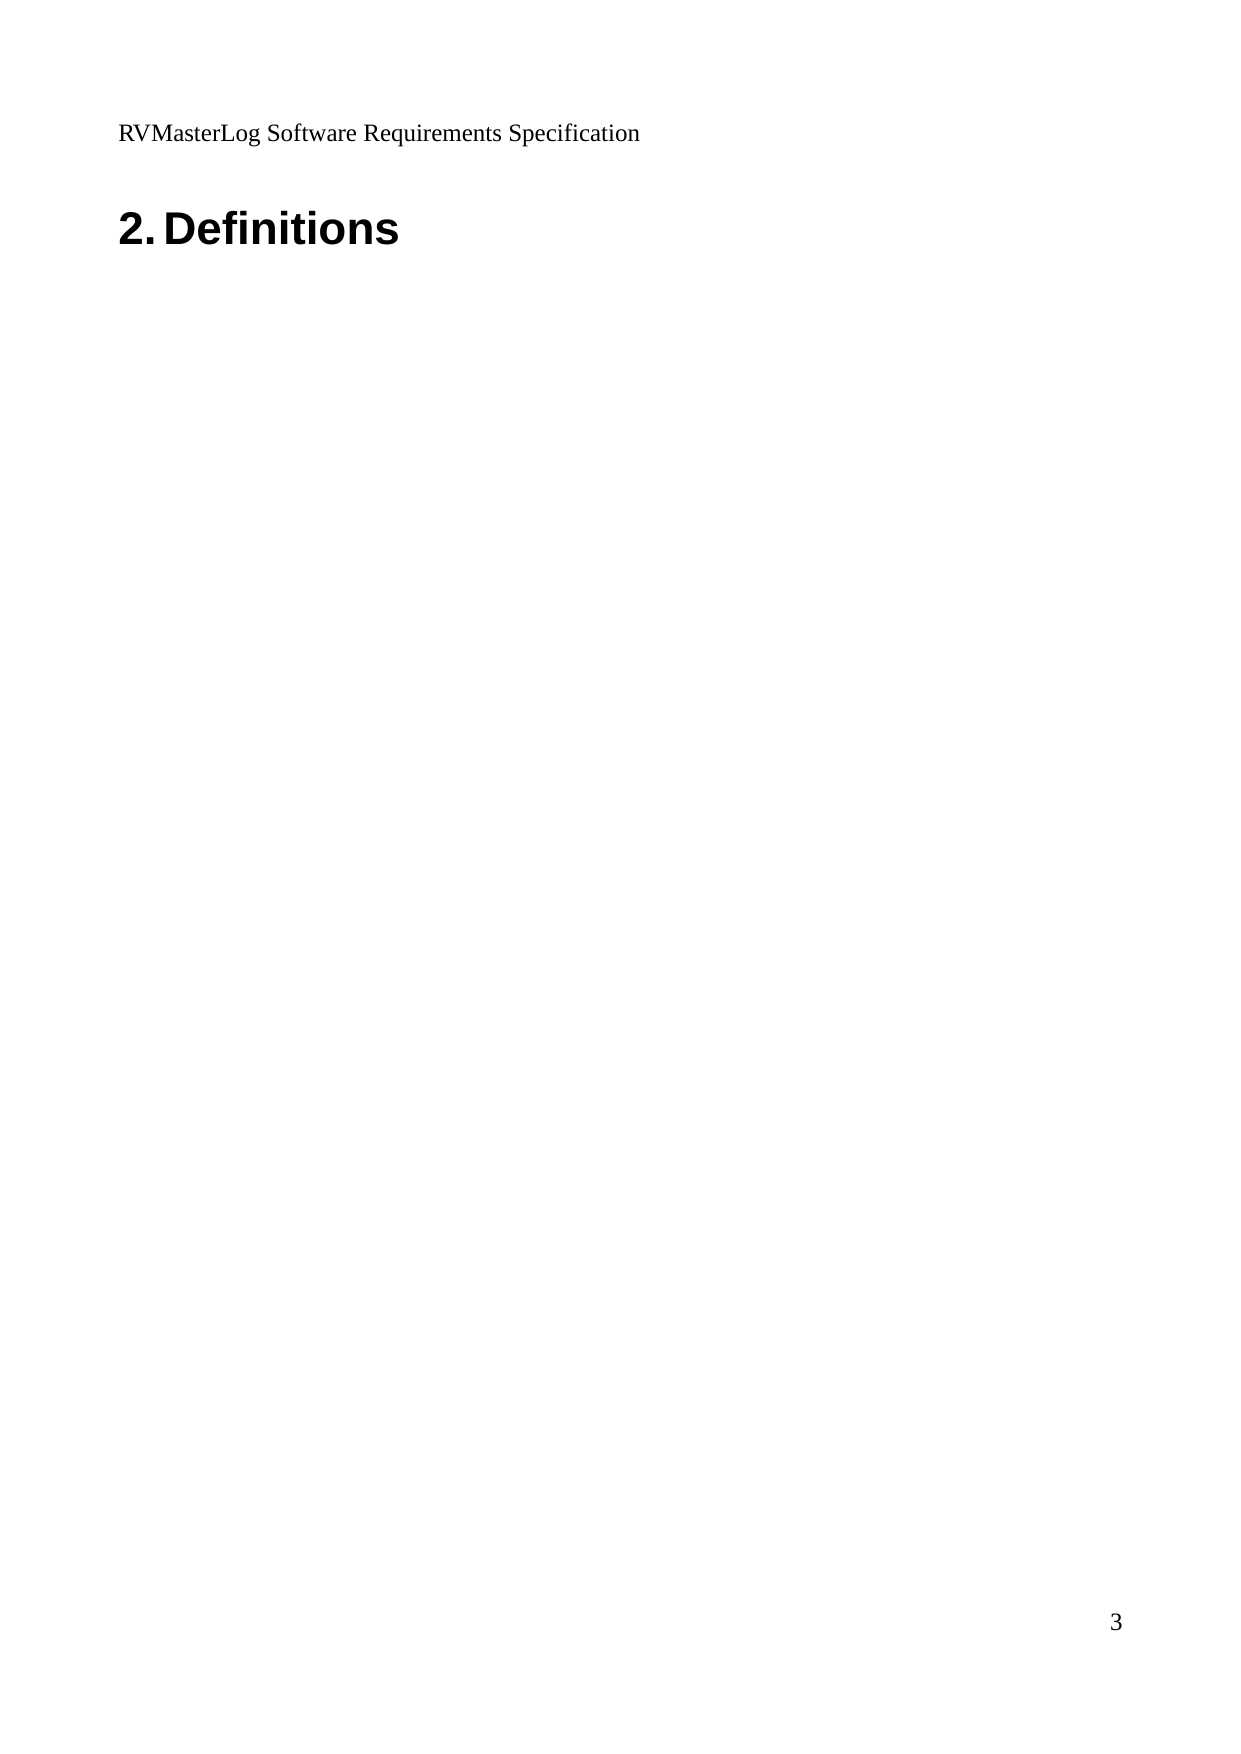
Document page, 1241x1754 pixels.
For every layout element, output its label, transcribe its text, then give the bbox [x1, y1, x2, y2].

subtitle Definitions [118, 201, 1122, 254]
